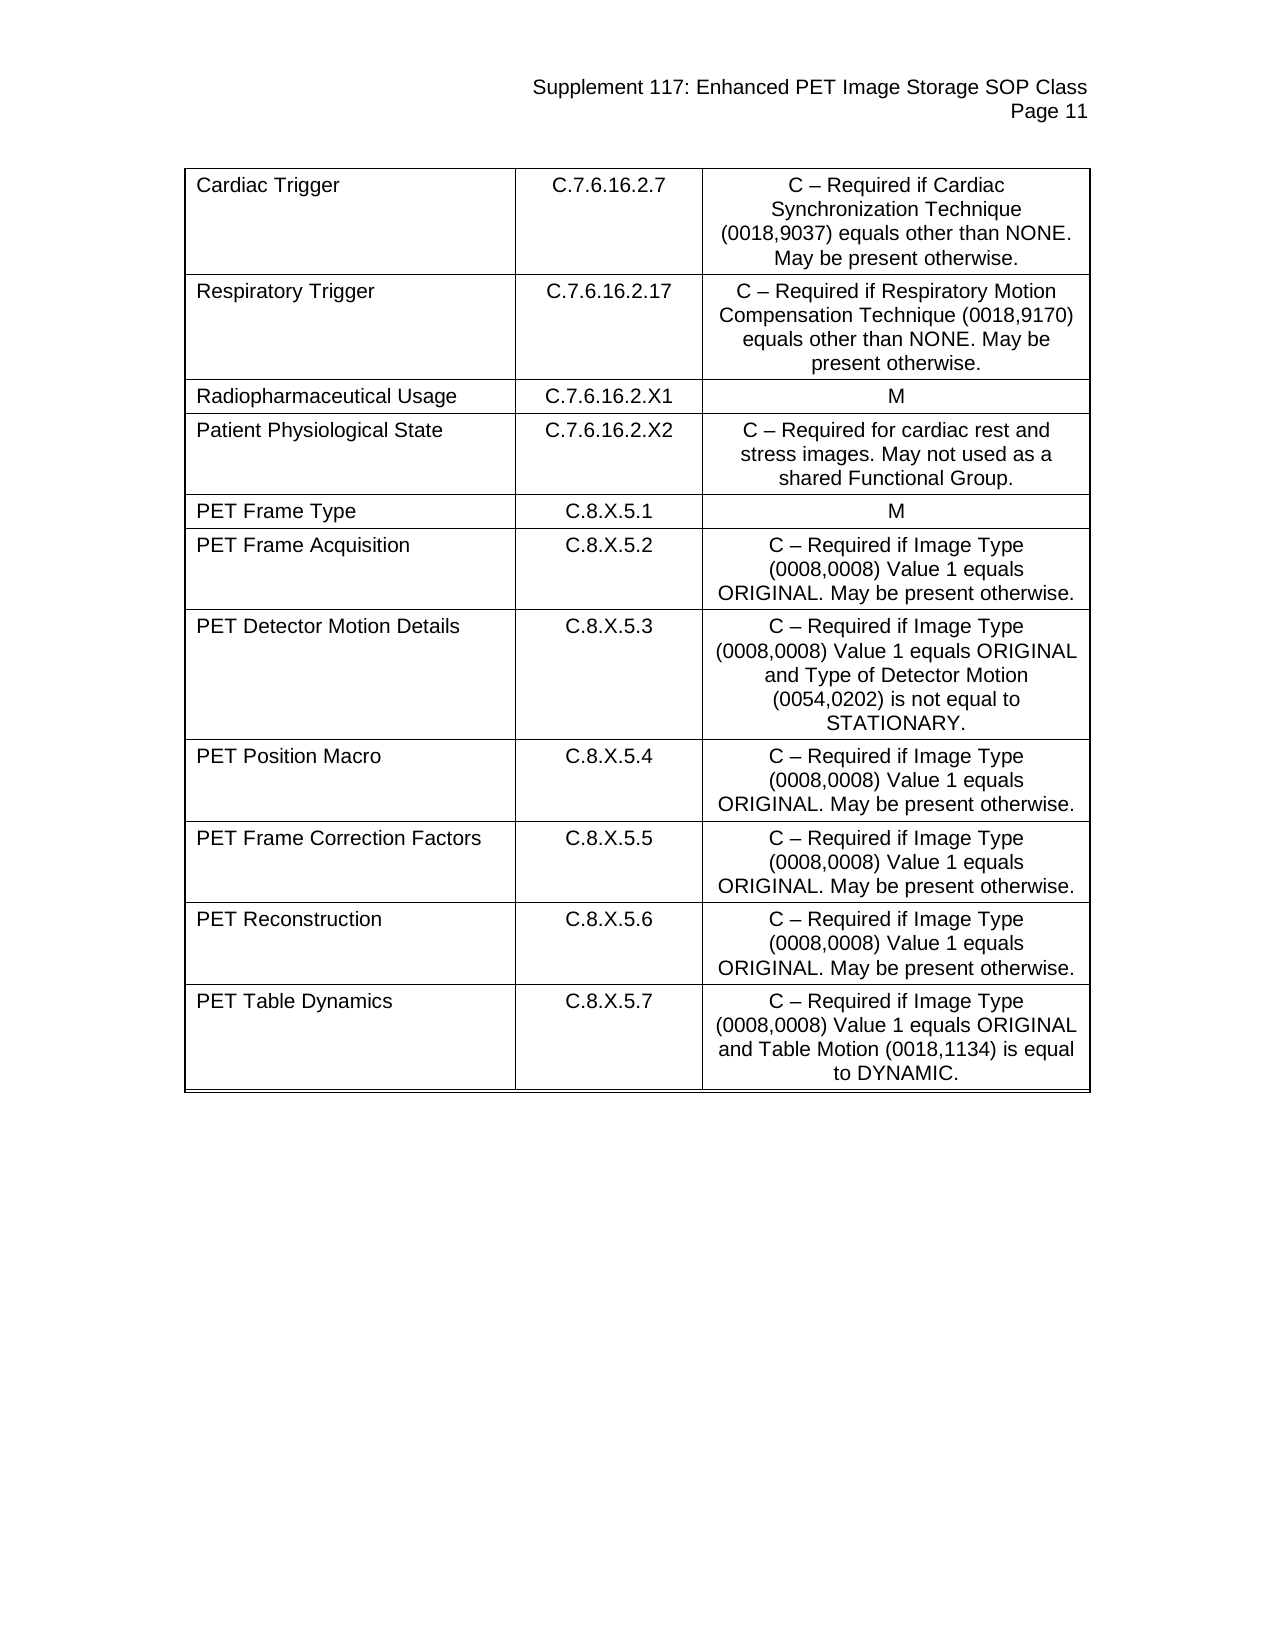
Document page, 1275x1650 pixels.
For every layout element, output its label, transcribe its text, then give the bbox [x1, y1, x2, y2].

table_cell C.8.X.5.7 [516, 985, 702, 1089]
table_cell Respiratory Trigger [186, 275, 515, 379]
table_cell C.8.X.5.4 [516, 740, 702, 821]
table_cell PET Frame Acquisition [186, 529, 515, 609]
table_cell C.7.6.16.2.X2 [516, 414, 702, 494]
table_cell Radiopharmaceutical Usage [186, 380, 515, 413]
table_cell C.7.6.16.2.7 [516, 169, 702, 274]
table_cell C – Required if Image Type (0008,0008) Value 1 equals ORIGINAL and Type of Detector Motion (0054,0202) is not equal to STATIONARY. [703, 610, 1089, 739]
table_cell PET Reconstruction [186, 903, 515, 984]
table_cell C – Required if Respiratory Motion Compensation Technique (0018,9170) equals other than NONE. May be present otherwise. [703, 275, 1089, 379]
table_cell C – Required if Image Type (0008,0008) Value 1 equals ORIGINAL. May be present otherwise. [703, 822, 1089, 902]
table_cell C – Required if Image Type (0008,0008) Value 1 equals ORIGINAL. May be present otherwise. [703, 903, 1089, 984]
table_cell C – Required if Image Type (0008,0008) Value 1 equals ORIGINAL. May be present otherwise. [703, 740, 1089, 821]
table_cell PET Frame Correction Factors [186, 822, 515, 902]
table_cell M [703, 495, 1089, 528]
table_cell C – Required if Image Type (0008,0008) Value 1 equals ORIGINAL and Table Motion (0018,1134) is equal to DYNAMIC. [703, 985, 1089, 1089]
table_cell PET Detector Motion Details [186, 610, 515, 739]
table_cell C.8.X.5.3 [516, 610, 702, 739]
table_cell PET Frame Type [186, 495, 515, 528]
table_cell C.8.X.5.2 [516, 529, 702, 609]
table_cell C – Required for cardiac rest and stress images. May not used as a shared Functional Group. [703, 414, 1089, 494]
table_cell C – Required if Cardiac Synchronization Technique (0018,9037) equals other than NONE. May be present otherwise. [703, 169, 1089, 274]
table_cell M [703, 380, 1089, 413]
table_cell PET Table Dynamics [186, 985, 515, 1089]
table_cell C.8.X.5.5 [516, 822, 702, 902]
table_cell C.8.X.5.1 [516, 495, 702, 528]
table_cell PET Position Macro [186, 740, 515, 821]
table_cell C.7.6.16.2.17 [516, 275, 702, 379]
table_cell C.8.X.5.6 [516, 903, 702, 984]
table_cell C.7.6.16.2.X1 [516, 380, 702, 413]
table_cell Patient Physiological State [186, 414, 515, 494]
table_cell Cardiac Trigger [186, 169, 515, 274]
table_cell C – Required if Image Type (0008,0008) Value 1 equals ORIGINAL. May be present otherwise. [703, 529, 1089, 609]
